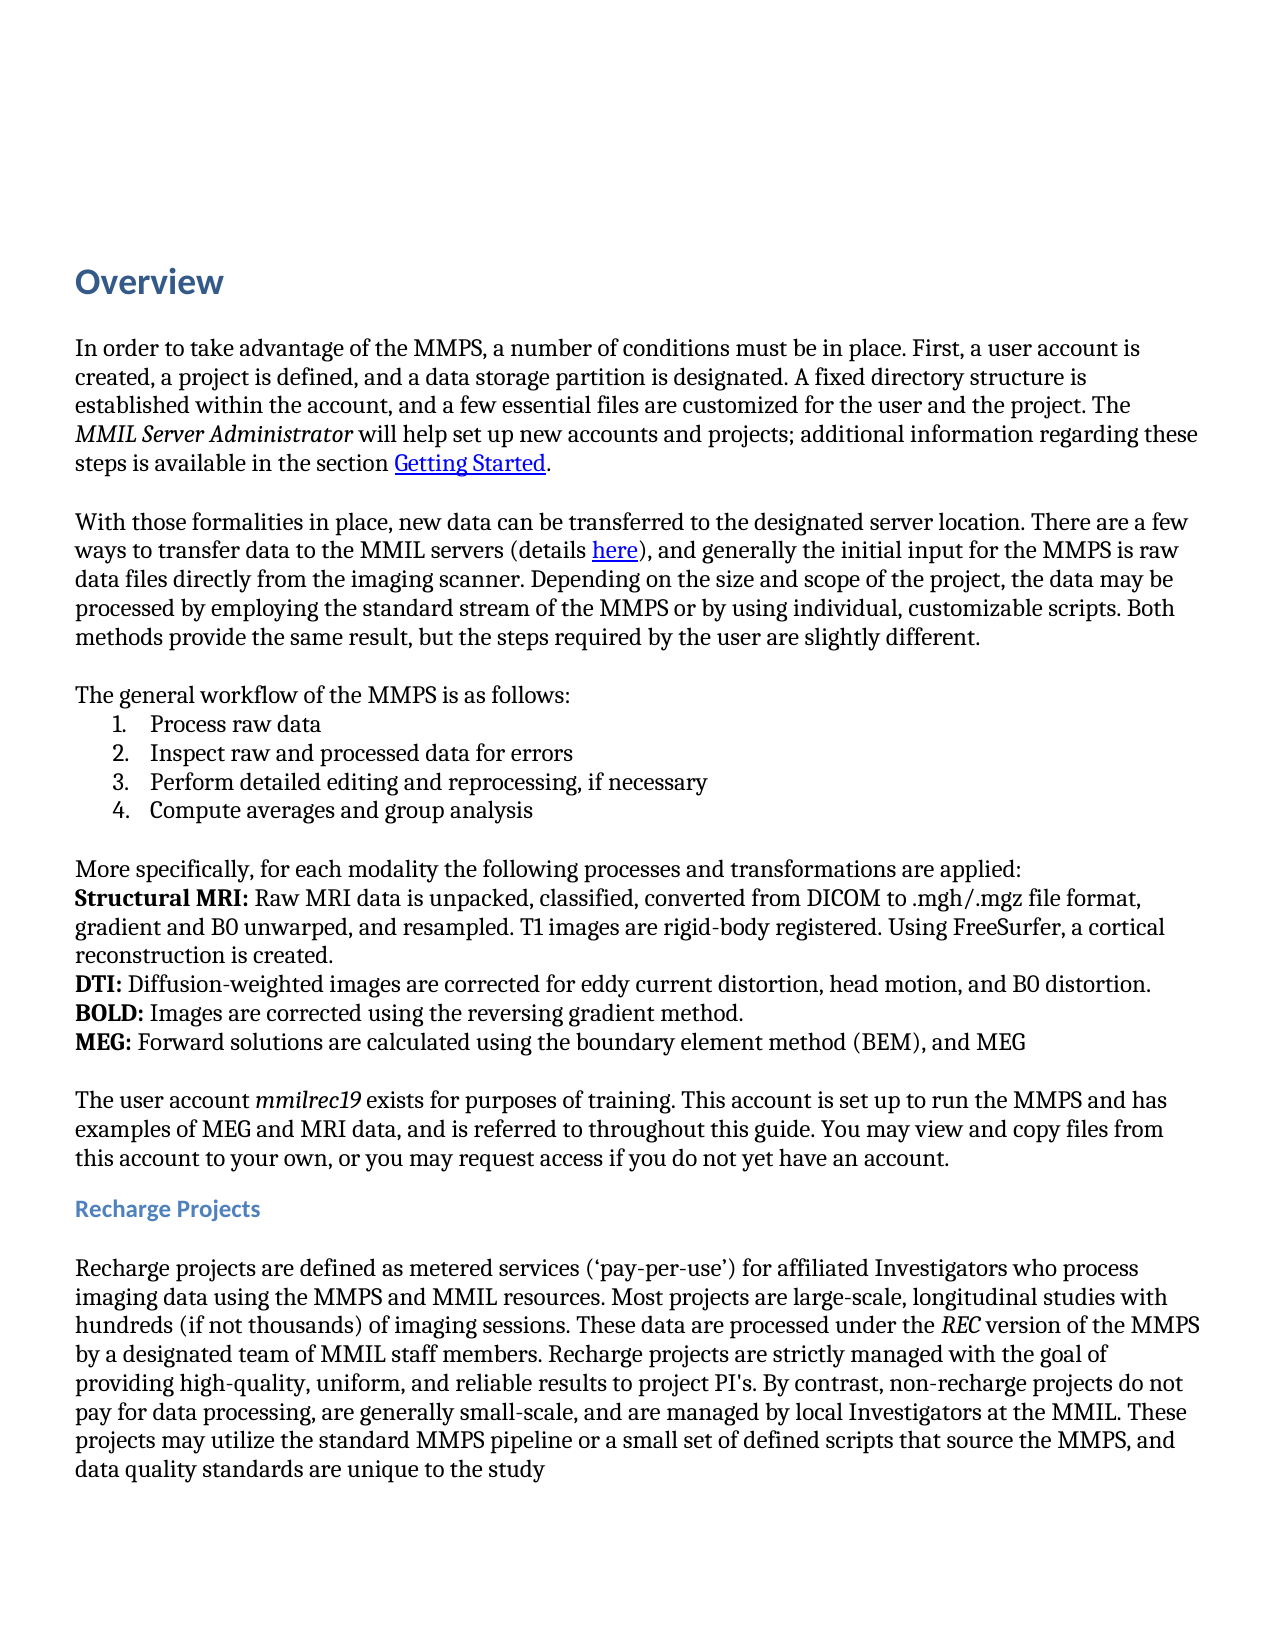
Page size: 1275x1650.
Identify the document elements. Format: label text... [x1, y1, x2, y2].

text DTI: Diffusion-weighted images are corrected for eddy current distortion, head motion, and B0 distortion. [75, 970, 1200, 999]
text In order to take advantage of the MMPS, a number of conditions must be in place. First, a user account is created, a project is defined, and a data storage partition is designated. A fixed directory structure is established within the account, and a few essential files are customized for the user and the project. The MMIL Server Administrator will help set up new accounts and projects; additional information regarding these steps is available in the section Getting Started. [75, 334, 1200, 477]
text MEG: Forward solutions are calculated using the boundary element method (BEM), and MEG [75, 1027, 1200, 1056]
list Process raw data [112, 710, 1200, 739]
subtitle Overview [75, 258, 1200, 304]
text The general workflow of the MMPS is as follows: [75, 681, 1200, 710]
subtitle Recharge Projects [75, 1193, 1200, 1224]
text Recharge projects are defined as metered services (‘pay-per-use’) for affiliated Investigators who process imaging data using the MMPS and MMIL resources. Most projects are large-scale, longitudinal studies with hundreds (if not thousands) of imaging sessions. These data are processed under the REC version of the MMPS by a designated team of MMIL staff members. Recharge projects are strictly managed with the goal of providing high-quality, uniform, and reliable results to project PI's. By contrast, non-recharge projects do not pay for data processing, are generally small-scale, and are managed by local Investigators at the MMIL. These projects may utilize the standard MMPS pipeline or a small set of defined scripts that source the MMPS, and data quality standards are unique to the study [75, 1254, 1200, 1484]
text With those formalities in place, new data can be transferred to the designated server location. There are a few ways to transfer data to the MMIL servers (details here), and generally the initial input for the MMPS is raw data files directly from the imaging scanner. Depending on the size and scope of the project, the data may be processed by employing the standard stream of the MMPS or by using individual, customizable scripts. Both methods provide the same result, but the steps required by the user are slightly different. [75, 507, 1200, 651]
text More specifically, for each modality the following processes and transformations are applied: [75, 855, 1200, 884]
list Perform detailed editing and reprocessing, if necessary [112, 767, 1200, 796]
text Structural MRI: Raw MRI data is unpacked, classified, converted from DICOM to .mgh/.mgz file format, gradient and B0 unwarped, and resampled. T1 images are rigid-body registered. Using FreeSurfer, a cortical reconstruction is created. [75, 884, 1200, 970]
list Inspect raw and processed data for errors [112, 739, 1200, 767]
text The user account mmilrec19 exists for purposes of training. This account is set up to run the MMPS and has examples of MEG and MRI data, and is referred to throughout this guide. You may view and copy files from this account to your own, or you may request access if you do not yet have an account. [75, 1086, 1200, 1172]
text BOLD: Images are corrected using the reversing gradient method. [75, 999, 1200, 1027]
list Compute averages and group analysis [112, 796, 1200, 825]
